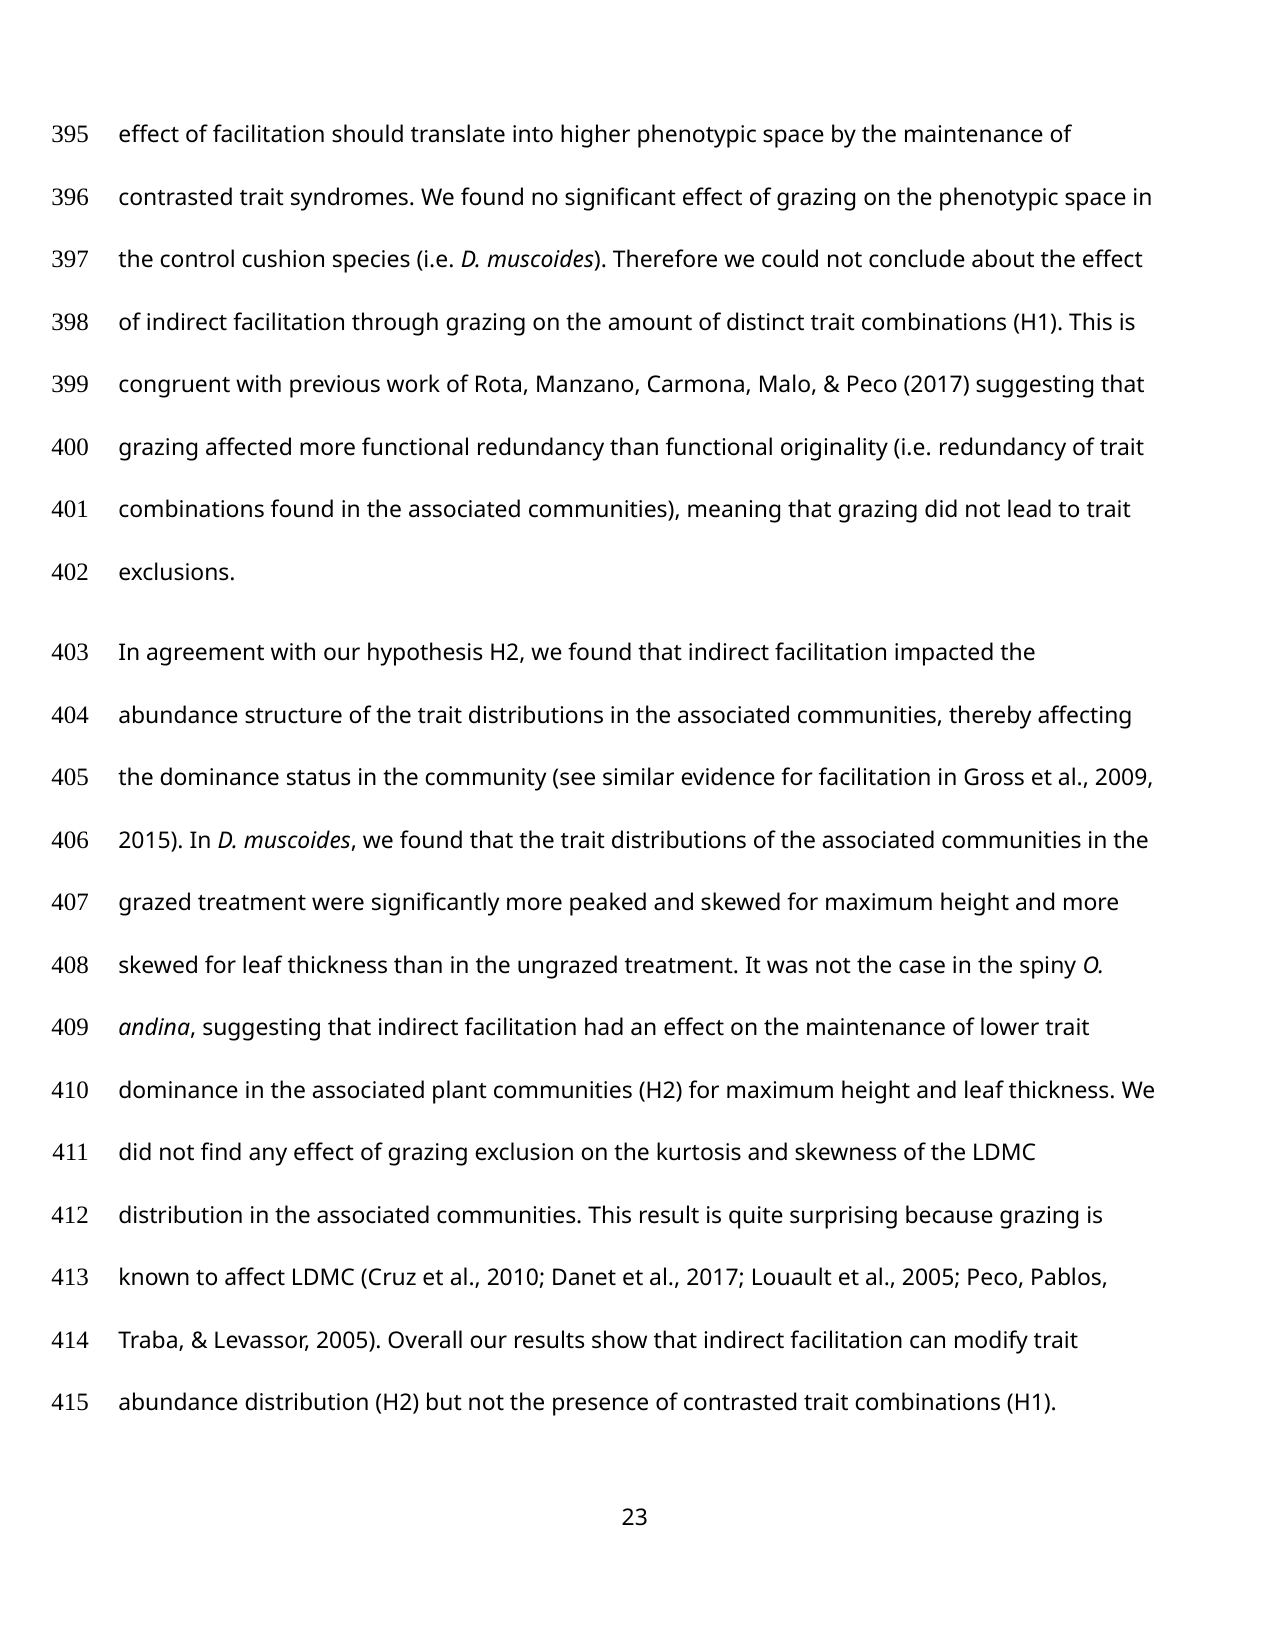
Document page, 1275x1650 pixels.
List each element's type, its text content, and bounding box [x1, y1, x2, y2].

text effect of facilitation should translate into higher phenotypic space by the maintenance of contrasted trait syndromes. We found no significant effect of grazing on the phenotypic space in the control cushion species (i.e. D. muscoides). Therefore we could not conclude about the effect of indirect facilitation through grazing on the amount of distinct trait combinations (H1). This is congruent with previous work of Rota, Manzano, Carmona, Malo, & Peco (2017) suggesting that grazing affected more functional redundancy than functional originality (i.e. redundancy of trait combinations found in the associated communities), meaning that grazing did not lead to trait exclusions. [118, 118, 1157, 587]
text In agreement with our hypothesis H2, we found that indirect facilitation impacted the abundance structure of the trait distributions in the associated communities, thereby affecting the dominance status in the community (see similar evidence for facilitation in Gross et al., 2009, 2015). In D. muscoides, we found that the trait distributions of the associated communities in the grazed treatment were significantly more peaked and skewed for maximum height and more skewed for leaf thickness than in the ungrazed treatment. It was not the case in the spiny O. andina, suggesting that indirect facilitation had an effect on the maintenance of lower trait dominance in the associated plant communities (H2) for maximum height and leaf thickness. We did not find any effect of grazing exclusion on the kurtosis and skewness of the LDMC distribution in the associated communities. This result is quite surprising because grazing is known to affect LDMC (Cruz et al., 2010; Danet et al., 2017; Louault et al., 2005; Peco, Pablos, Traba, & Levassor, 2005). Overall our results show that indirect facilitation can modify trait abundance distribution (H2) but not the presence of contrasted trait combinations (H1). [118, 636, 1157, 1417]
